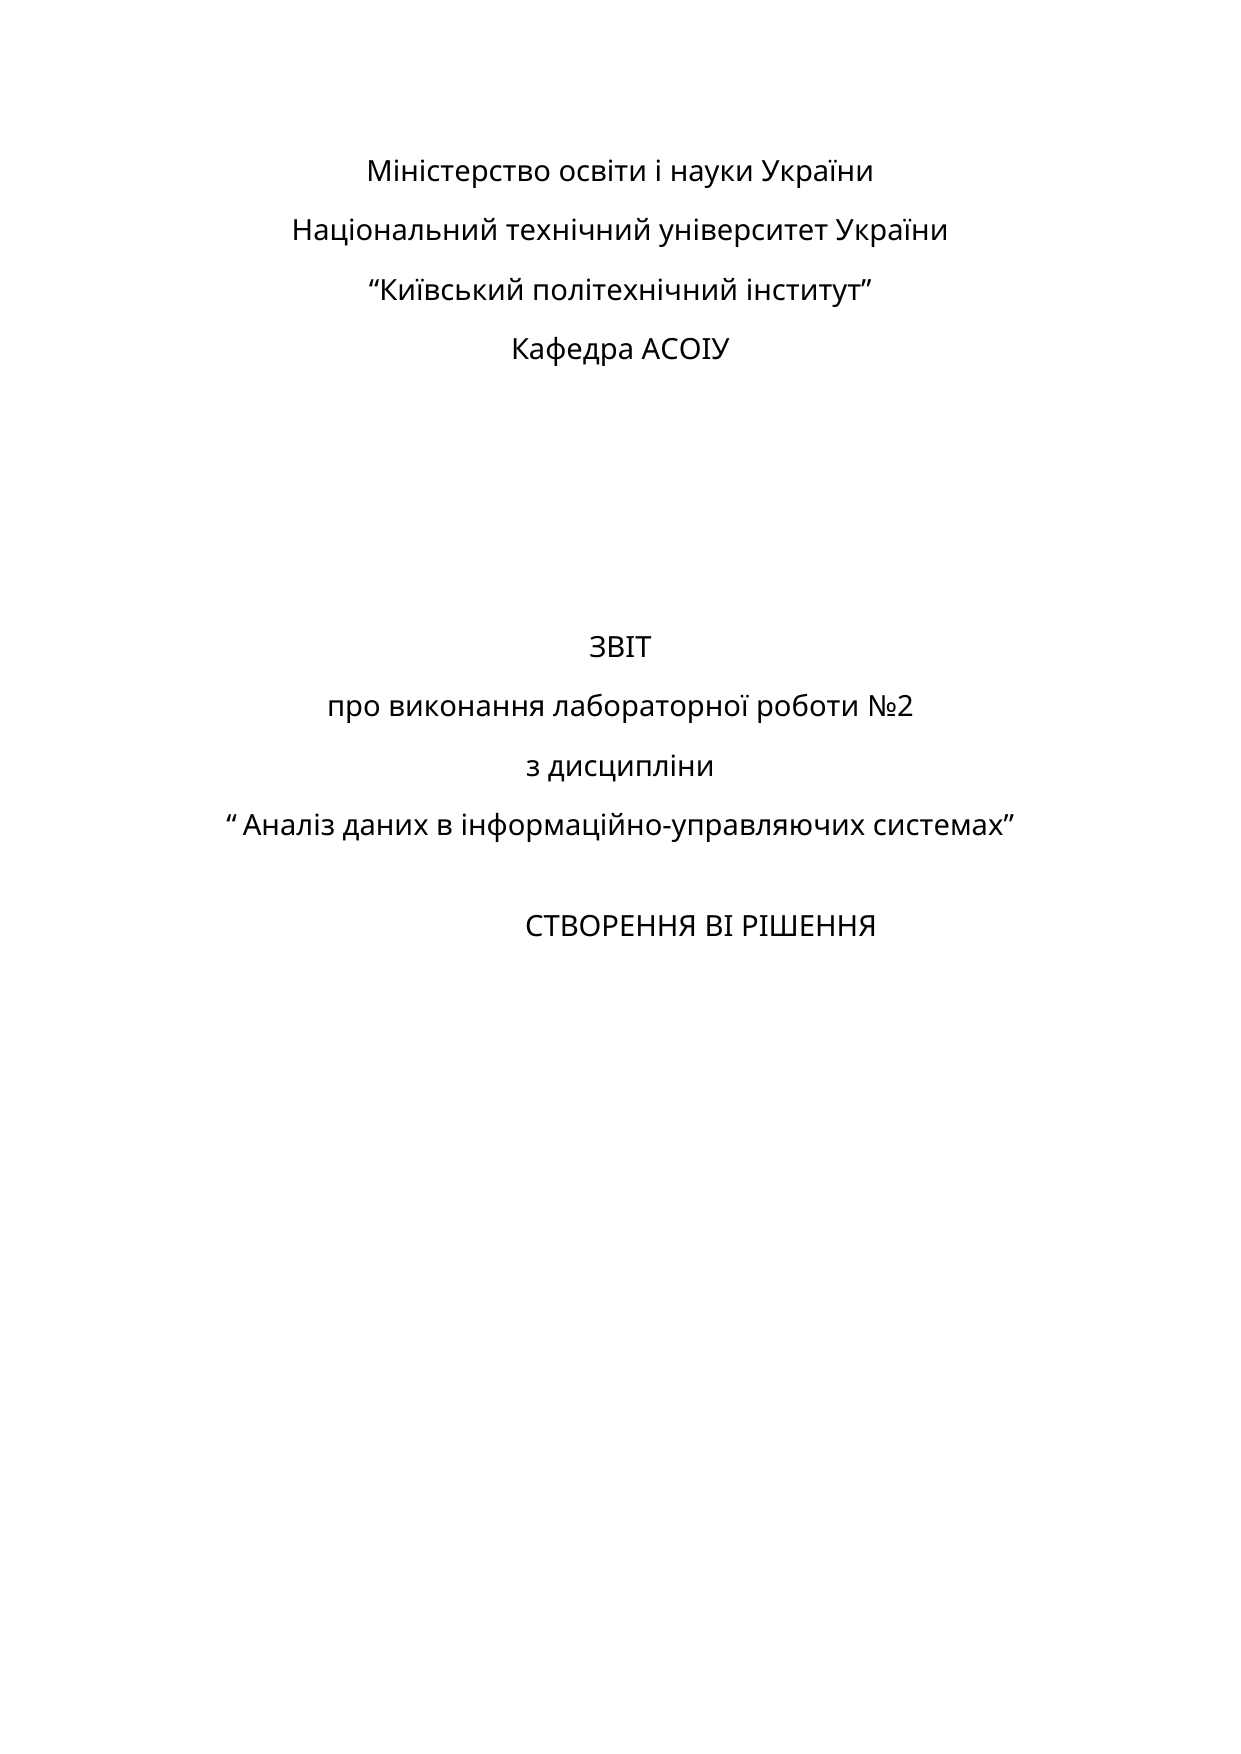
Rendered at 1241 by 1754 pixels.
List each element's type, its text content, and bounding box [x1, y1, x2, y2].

subtitle СТВОРЕННЯ ВІ РІШЕННЯ [150, 905, 1090, 945]
text Кафедра АСОІУ [150, 328, 1090, 368]
text ЗВІТ [150, 626, 1090, 666]
text з дисципліни [150, 745, 1090, 784]
text про виконання лабораторної роботи №2 [150, 685, 1090, 725]
text “ Аналіз даних в інформаційно-управляючих системах” [150, 804, 1090, 844]
text Національний технічний університет України [150, 209, 1090, 249]
text “Київський політехнічний інститут” [150, 269, 1090, 309]
text Міністерство освіти і науки України [150, 150, 1090, 190]
